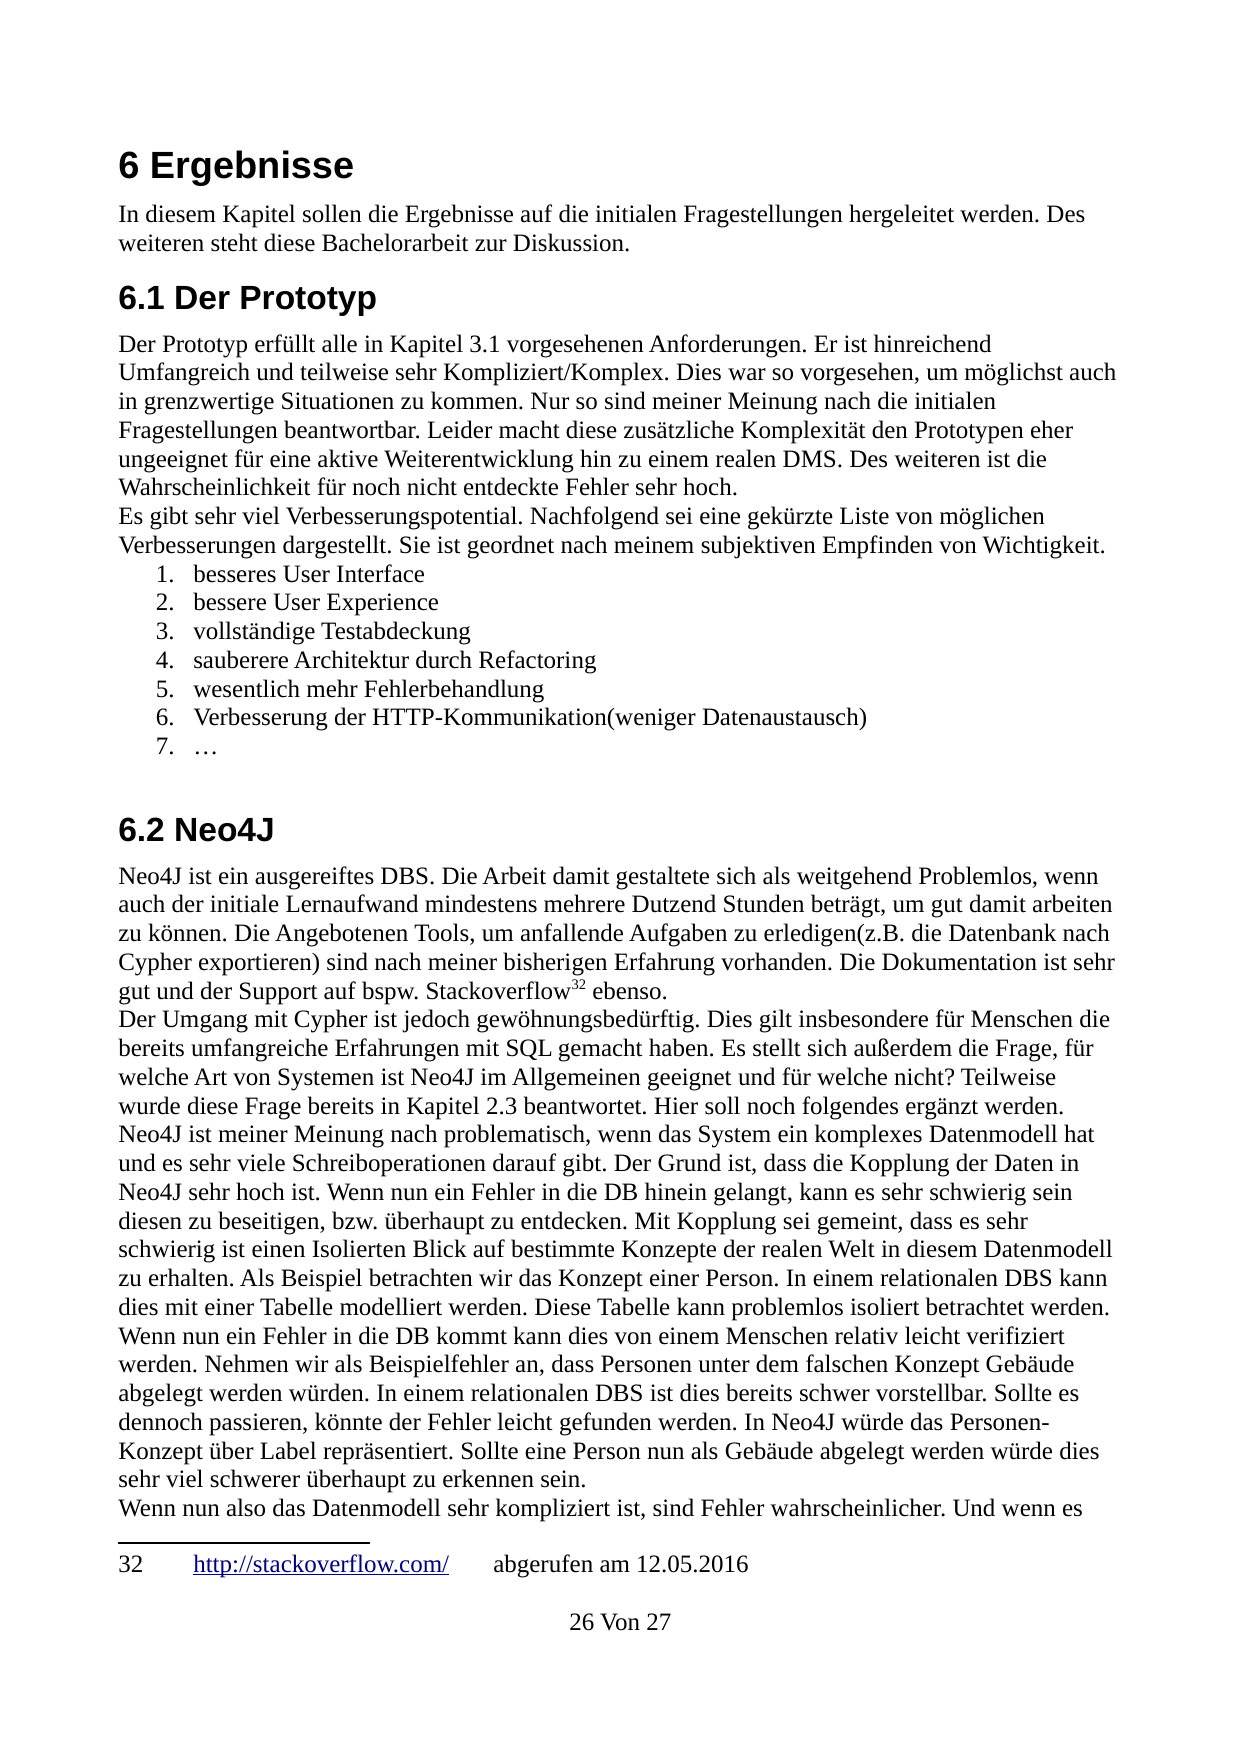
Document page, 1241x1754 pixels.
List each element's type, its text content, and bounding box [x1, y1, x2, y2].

list bessere User Experience [156, 587, 1122, 616]
text Der Umgang mit Cypher ist jedoch gewöhnungsbedürftig. Dies gilt insbesondere für Menschen die bereits umfangreiche Erfahrungen mit SQL gemacht haben. Es stellt sich außerdem die Frage, für welche Art von Systemen ist Neo4J im Allgemeinen geeignet und für welche nicht? Teilweise wurde diese Frage bereits in Kapitel 2.3 beantwortet. Hier soll noch folgendes ergänzt werden. Neo4J ist meiner Meinung nach problematisch, wenn das System ein komplexes Datenmodell hat und es sehr viele Schreiboperationen darauf gibt. Der Grund ist, dass die Kopplung der Daten in Neo4J sehr hoch ist. Wenn nun ein Fehler in die DB hinein gelangt, kann es sehr schwierig sein diesen zu beseitigen, bzw. überhaupt zu entdecken. Mit Kopplung sei gemeint, dass es sehr schwierig ist einen Isolierten Blick auf bestimmte Konzepte der realen Welt in diesem Datenmodell zu erhalten. Als Beispiel betrachten wir das Konzept einer Person. In einem relationalen DBS kann dies mit einer Tabelle modelliert werden. Diese Tabelle kann problemlos isoliert betrachtet werden. Wenn nun ein Fehler in die DB kommt kann dies von einem Menschen relativ leicht verifiziert werden. Nehmen wir als Beispielfehler an, dass Personen unter dem falschen Konzept Gebäude abgelegt werden würden. In einem relationalen DBS ist dies bereits schwer vorstellbar. Sollte es dennoch passieren, könnte der Fehler leicht gefunden werden. In Neo4J würde das Personen-Konzept über Label repräsentiert. Sollte eine Person nun als Gebäude abgelegt werden würde dies sehr viel schwerer überhaupt zu erkennen sein. [118, 1004, 1122, 1493]
subtitle 6.2 Neo4J [118, 809, 1122, 848]
text http://stackoverflow.com/ abgerufen am 12.05.2016 [118, 1549, 1122, 1578]
subtitle 6.1 Der Prototyp [118, 278, 1122, 316]
text Es gibt sehr viel Verbesserungspotential. Nachfolgend sei eine gekürzte Liste von möglichen Verbesserungen dargestellt. Sie ist geordnet nach meinem subjektiven Empfinden von Wichtigkeit. [118, 501, 1122, 559]
list sauberere Architektur durch Refactoring [156, 645, 1122, 674]
text In diesem Kapitel sollen die Ergebnisse auf die initialen Fragestellungen hergeleitet werden. Des weiteren steht diese Bachelorarbeit zur Diskussion. [118, 199, 1122, 257]
list wesentlich mehr Fehlerbehandlung [156, 674, 1122, 702]
text Wenn nun also das Datenmodell sehr kompliziert ist, sind Fehler wahrscheinlicher. Und wenn es [118, 1493, 1122, 1522]
list Verbesserung der HTTP-Kommunikation(weniger Datenaustausch) [156, 702, 1122, 731]
text Der Prototyp erfüllt alle in Kapitel 3.1 vorgesehenen Anforderungen. Er ist hinreichend Umfangreich und teilweise sehr Kompliziert/Komplex. Dies war so vorgesehen, um möglichst auch in grenzwertige Situationen zu kommen. Nur so sind meiner Meinung nach die initialen Fragestellungen beantwortbar. Leider macht diese zusätzliche Komplexität den Prototypen eher ungeeignet für eine aktive Weiterentwicklung hin zu einem realen DMS. Des weiteren ist die Wahrscheinlichkeit für noch nicht entdeckte Fehler sehr hoch. [118, 329, 1122, 501]
list besseres User Interface [156, 559, 1122, 587]
list vollständige Testabdeckung [156, 616, 1122, 645]
list … [156, 731, 1122, 760]
subtitle 6 Ergebnisse [118, 143, 1122, 187]
text Neo4J ist ein ausgereiftes DBS. Die Arbeit damit gestaltete sich als weitgehend Problemlos, wenn auch der initiale Lernaufwand mindestens mehrere Dutzend Stunden beträgt, um gut damit arbeiten zu können. Die Angebotenen Tools, um anfallende Aufgaben zu erledigen(z.B. die Datenbank nach Cypher exportieren) sind nach meiner bisherigen Erfahrung vorhanden. Die Dokumentation ist sehr gut und der Support auf bspw. Stackoverflow ebenso. [118, 861, 1122, 1004]
